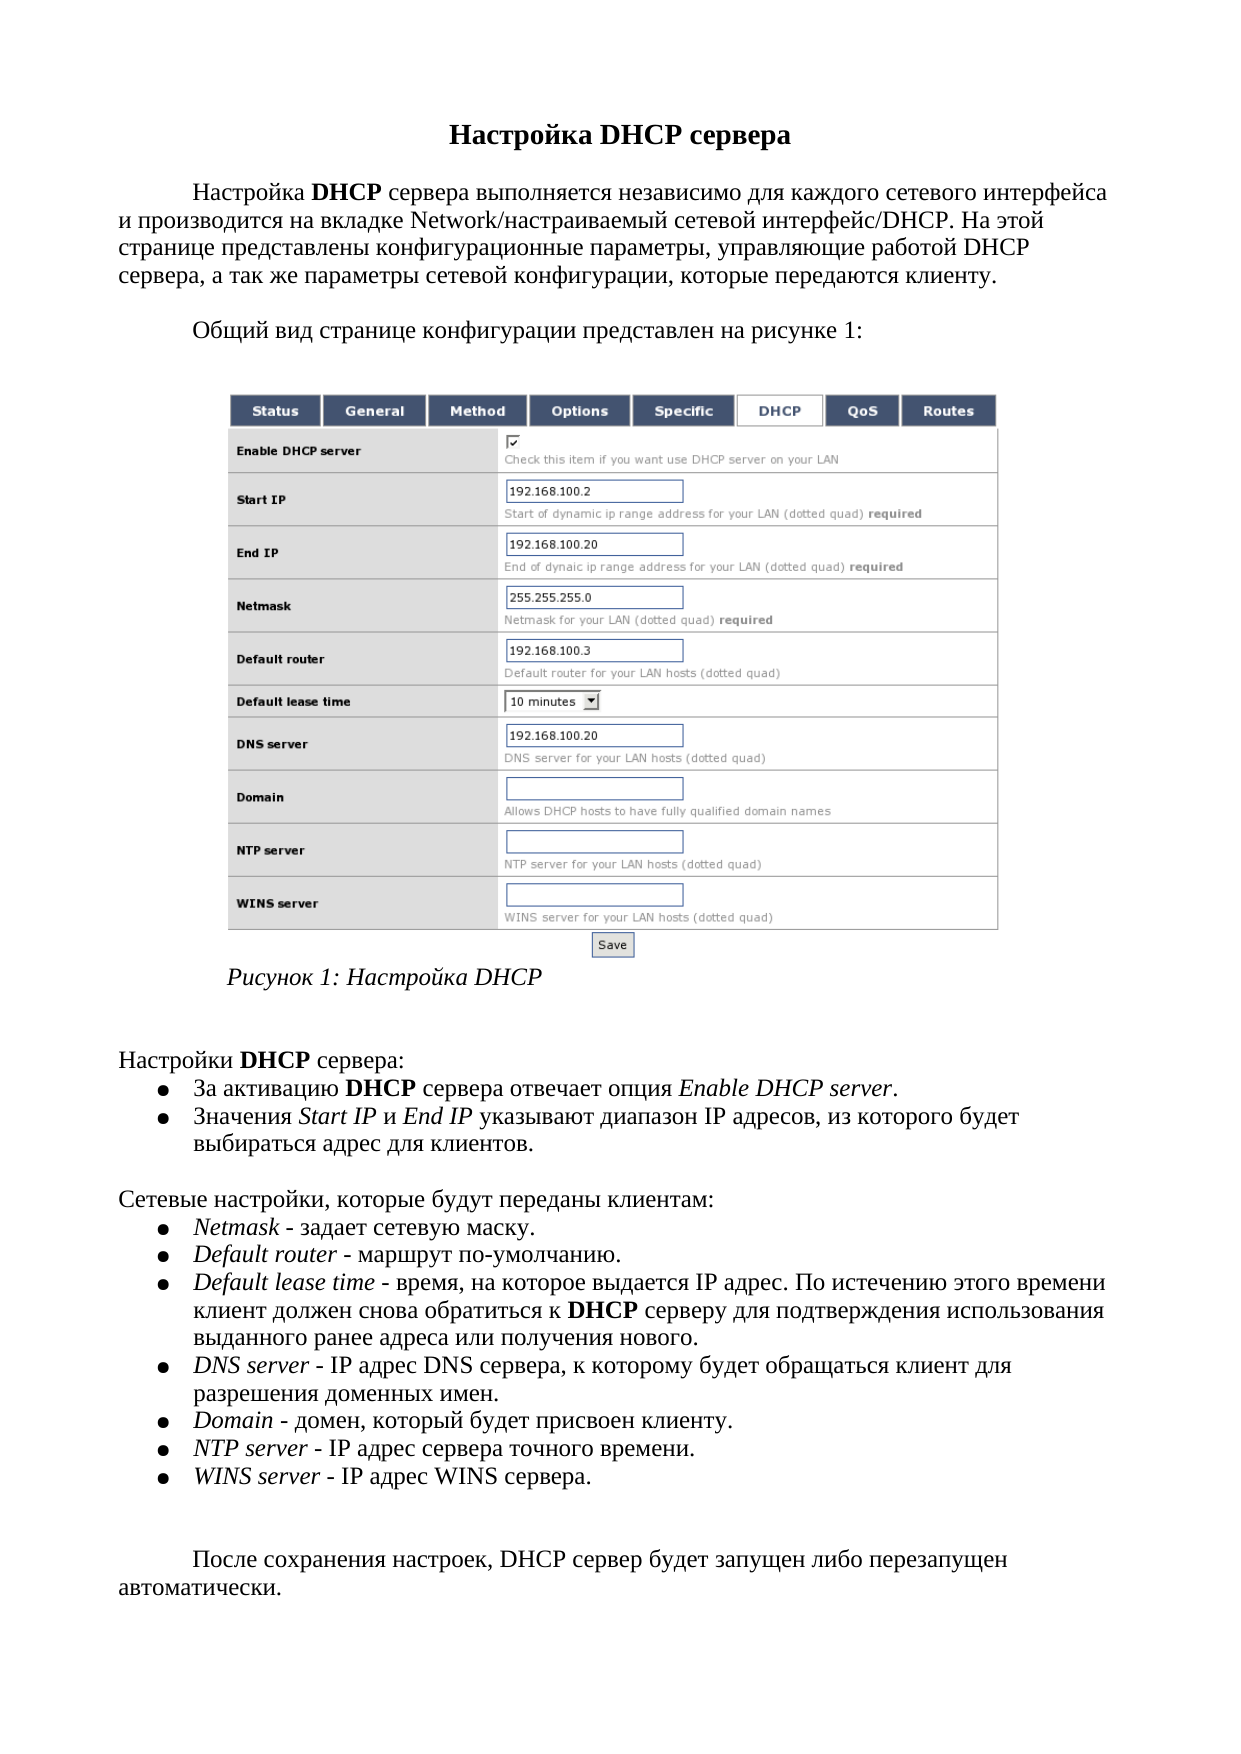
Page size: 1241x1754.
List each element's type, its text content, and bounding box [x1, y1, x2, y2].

list Domain - домен, который будет присвоен клиенту. [156, 1407, 1122, 1434]
text Настройка DHCP сервера выполняется независимо для каждого сетевого интерфейса и производится на вкладке Network/настраиваемый сетевой интерфейс/DHCP. На этой странице представлены конфигурационные параметры, управляющие работой DHCP сервера, а так же параметры сетевой конфигурации, которые передаются клиенту. [118, 178, 1122, 289]
list За активацию DHCP сервера отвечает опция Enable DHCP server. [156, 1074, 1122, 1102]
text После сохранения настроек, DHCP сервер будет запущен либо перезапущен автоматически. [118, 1545, 1122, 1601]
text Настройка DHCP сервера [118, 118, 1122, 150]
text Общий вид странице конфигурации представлен на рисунке 1: [118, 317, 1122, 344]
text Настройки DHCP сервера: [118, 1046, 1122, 1074]
text Сетевые настройки, которые будут переданы клиентам: [118, 1185, 1122, 1213]
text Рисунок 1: Настройка DHCP [227, 964, 1013, 991]
list Netmask - задает сетевую маску. [156, 1213, 1122, 1240]
list WINS server - IP адрес WINS сервера. [156, 1462, 1122, 1490]
list NTP server - IP адрес сервера точного времени. [156, 1434, 1122, 1462]
list Default router - маршрут по-умолчанию. [156, 1240, 1122, 1268]
list Default lease time - время, на которое выдается IP адрес. По истечению этого времени клиент должен снова обратиться к DHCP серверу для подтверждения использования выданного ранее адреса или получения нового. [156, 1268, 1122, 1351]
list Значения Start IP и End IP указывают диапазон IP адресов, из которого будет выбираться адрес для клиентов. [156, 1102, 1122, 1157]
list DNS server - IP адрес DNS сервера, к которому будет обращаться клиент для разрешения доменных имен. [156, 1351, 1122, 1407]
picture [226, 384, 1014, 964]
